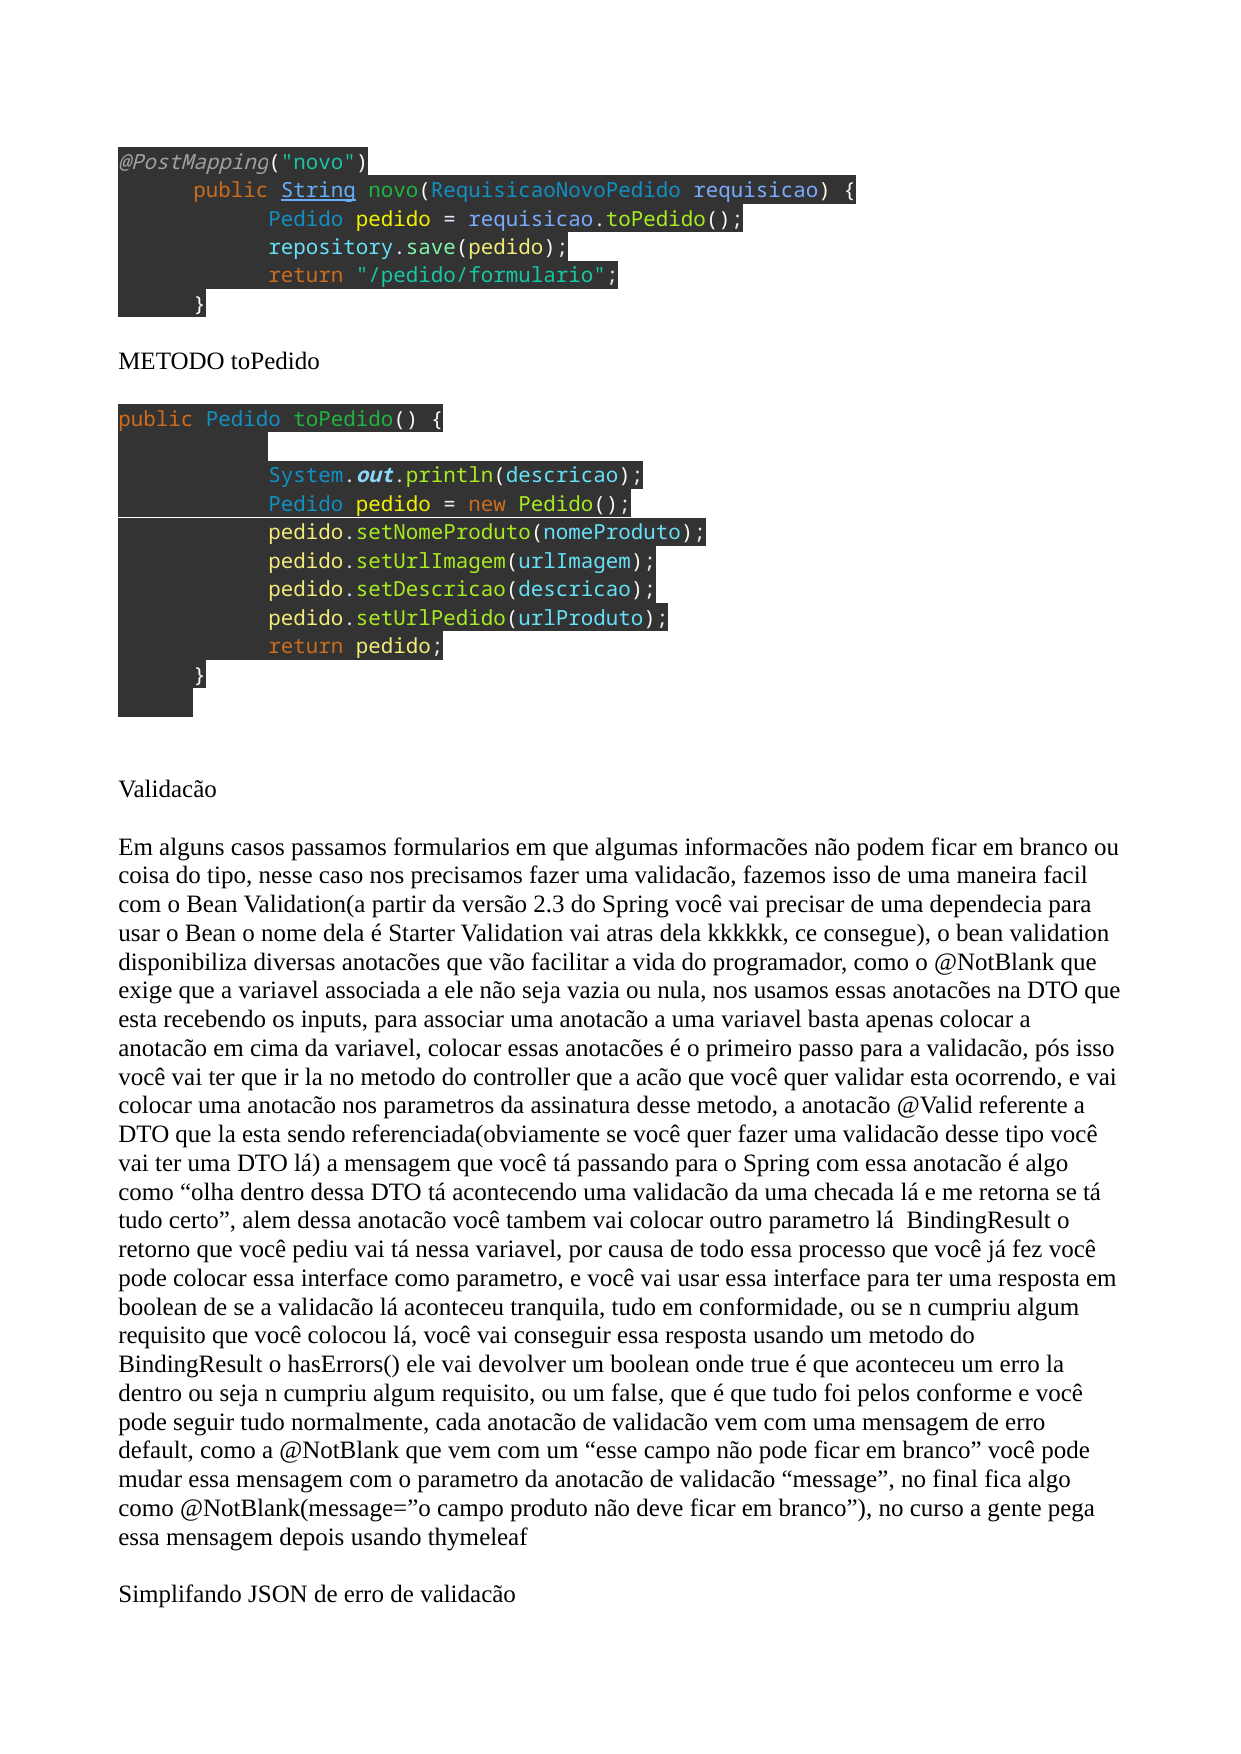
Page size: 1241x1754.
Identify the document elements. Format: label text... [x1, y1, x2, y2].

text Pedido pedido = new Pedido(); [118, 489, 1122, 517]
text } [118, 660, 1122, 688]
text pedido.setUrlImagem(urlImagem); [118, 546, 1122, 574]
text public Pedido toPedido() { [118, 404, 1122, 432]
text } [118, 289, 1122, 317]
text METODO toPedido [118, 346, 1122, 375]
text Validacão [118, 774, 1122, 803]
text Pedido pedido = requisicao.toPedido(); [118, 204, 1122, 232]
text Em alguns casos passamos formularios em que algumas informacões não podem ficar em branco ou coisa do tipo, nesse caso nos precisamos fazer uma validacão, fazemos isso de uma maneira facil com o Bean Validation(a partir da versão 2.3 do Spring você vai precisar de uma dependecia para usar o Bean o nome dela é Starter Validation vai atras dela kkkkkk, ce consegue), o bean validation disponibiliza diversas anotacões que vão facilitar a vida do programador, como o @NotBlank que exige que a variavel associada a ele não seja vazia ou nula, nos usamos essas anotacões na DTO que esta recebendo os inputs, para associar uma anotacão a uma variavel basta apenas colocar a anotacão em cima da variavel, colocar essas anotacões é o primeiro passo para a validacão, pós isso você vai ter que ir la no metodo do controller que a acão que você quer validar esta ocorrendo, e vai colocar uma anotacão nos parametros da assinatura desse metodo, a anotacão @Valid referente a DTO que la esta sendo referenciada(obviamente se você quer fazer uma validacão desse tipo você vai ter uma DTO lá) a mensagem que você tá passando para o Spring com essa anotacão é algo como “olha dentro dessa DTO tá acontecendo uma validacão da uma checada lá e me retorna se tá tudo certo”, alem dessa anotacão você tambem vai colocar outro parametro lá BindingResult o retorno que você pediu vai tá nessa variavel, por causa de todo essa processo que você já fez você pode colocar essa interface como parametro, e você vai usar essa interface para ter uma resposta em boolean de se a validacão lá aconteceu tranquila, tudo em conformidade, ou se n cumpriu algum requisito que você colocou lá, você vai conseguir essa resposta usando um metodo do BindingResult o hasErrors() ele vai devolver um boolean onde true é que aconteceu um erro la dentro ou seja n cumpriu algum requisito, ou um false, que é que tudo foi pelos conforme e você pode seguir tudo normalmente, cada anotacão de validacão vem com uma mensagem de erro default, como a @NotBlank que vem com um “esse campo não pode ficar em branco” você pode mudar essa mensagem com o parametro da anotacão de validacão “message”, no final fica algo como @NotBlank(message=”o campo produto não deve ficar em branco”), no curso a gente pega essa mensagem depois usando thymeleaf [118, 832, 1122, 1550]
text pedido.setDescricao(descricao); [118, 574, 1122, 603]
text System.out.println(descricao); [118, 461, 1122, 489]
text Simplifando JSON de erro de validacão [118, 1579, 1122, 1608]
text public String novo(RequisicaoNovoPedido requisicao) { [118, 175, 1122, 204]
text pedido.setUrlPedido(urlProduto); [118, 603, 1122, 631]
text return "/pedido/formulario"; [118, 261, 1122, 289]
text pedido.setNomeProduto(nomeProduto); [118, 517, 1122, 546]
text @PostMapping("novo") [118, 147, 1122, 175]
text repository.save(pedido); [118, 232, 1122, 261]
text return pedido; [118, 631, 1122, 660]
